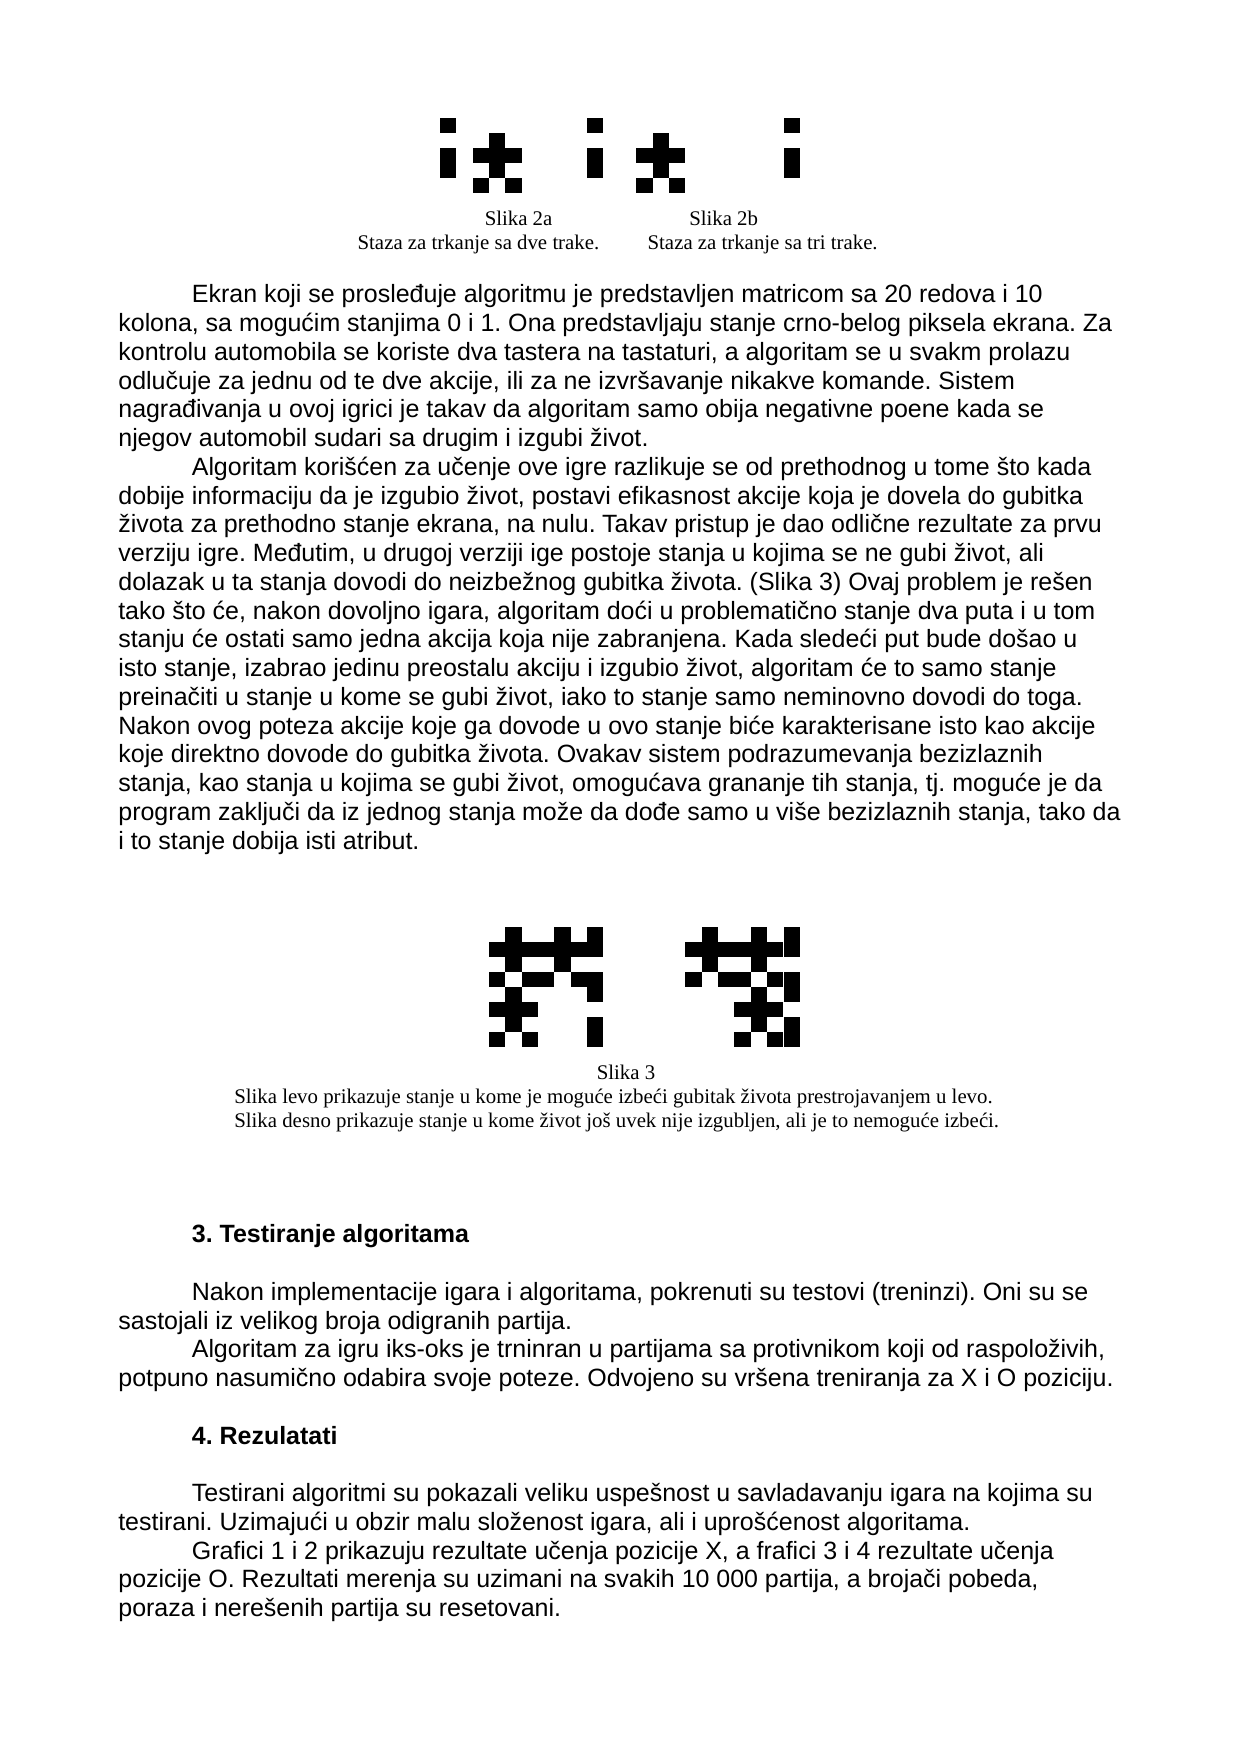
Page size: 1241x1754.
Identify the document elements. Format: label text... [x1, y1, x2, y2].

table_cell [587, 148, 603, 163]
table_cell [587, 1032, 603, 1047]
table_cell [653, 1032, 669, 1047]
table_cell [734, 148, 751, 163]
table_cell [636, 1017, 653, 1032]
table_cell [751, 148, 767, 163]
text Algoritam za igru iks-oks je trninran u partijama sa protivnikom koji od raspoloživih, potpuno nasumično odabira svoje poteze. Odvojeno su vršena treniranja za X i O poziciju. [118, 1334, 1122, 1392]
table_cell [522, 163, 538, 178]
table_cell [751, 927, 767, 942]
table_cell [767, 1017, 783, 1032]
table_cell [587, 1017, 603, 1032]
table_cell [784, 942, 800, 957]
table_cell [538, 133, 554, 148]
table_cell [718, 927, 734, 942]
table_cell [489, 118, 505, 133]
table_cell [440, 178, 456, 193]
table_cell [554, 972, 571, 987]
table_cell [440, 133, 456, 148]
text Grafici 1 i 2 prikazuju rezultate učenja pozicije X, a frafici 3 i 4 rezultate učenja pozicije O. Rezultati merenja su uzimani na svakih 10 000 partija, a brojači pobeda, poraza i nerešenih partija su resetovani. [118, 1536, 1122, 1622]
table_cell [669, 148, 685, 163]
table_cell [489, 1017, 505, 1032]
table_cell [718, 942, 734, 957]
table_header [669, 912, 685, 927]
table_cell [685, 1002, 702, 1017]
table_cell [571, 148, 587, 163]
table_cell [440, 118, 456, 133]
table_cell [653, 1002, 669, 1017]
table_cell [538, 957, 554, 972]
table_cell [718, 133, 734, 148]
table_cell [784, 972, 800, 987]
table_cell [734, 1017, 751, 1032]
table_cell [473, 148, 489, 163]
table_cell [538, 1017, 554, 1032]
table_cell [702, 957, 718, 972]
table_cell [636, 163, 653, 178]
table_cell [669, 987, 685, 1002]
table_cell [751, 163, 767, 178]
table_cell [456, 972, 473, 987]
table_header [505, 912, 522, 927]
table_cell [702, 118, 718, 133]
table_cell [636, 1032, 653, 1047]
table_cell [489, 1002, 505, 1017]
table_cell [587, 987, 603, 1002]
table_cell [702, 1017, 718, 1032]
table_cell [538, 1002, 554, 1017]
table_cell [734, 927, 751, 942]
table_header [734, 912, 751, 927]
table_cell [784, 133, 800, 148]
table_cell [554, 1032, 571, 1047]
table_cell [653, 148, 669, 163]
table_cell [734, 118, 751, 133]
table_cell [784, 118, 800, 133]
table_header [767, 912, 783, 927]
table_cell [489, 148, 505, 163]
table_cell [505, 1032, 522, 1047]
table_cell [554, 148, 571, 163]
table_cell [538, 118, 554, 133]
table_cell [554, 118, 571, 133]
table_cell [653, 987, 669, 1002]
table_cell [636, 1002, 653, 1017]
table_cell [571, 1032, 587, 1047]
table_cell [669, 133, 685, 148]
table_cell [538, 163, 554, 178]
table_cell [522, 118, 538, 133]
table_cell [784, 927, 800, 942]
table_cell [505, 987, 522, 1002]
table_cell [718, 1002, 734, 1017]
table_cell [505, 118, 522, 133]
table_cell [505, 133, 522, 148]
table_cell [505, 972, 522, 987]
table_cell [522, 927, 538, 942]
table_header [604, 912, 636, 1047]
table_cell [718, 163, 734, 178]
table_cell [685, 148, 702, 163]
table_cell [440, 1002, 456, 1017]
table_cell [718, 987, 734, 1002]
table_header [571, 912, 587, 927]
table_cell [456, 1017, 473, 1032]
table_header [473, 912, 489, 927]
table_cell [669, 957, 685, 972]
table_cell [522, 1002, 538, 1017]
table_cell [587, 178, 603, 193]
table_cell [440, 957, 456, 972]
text Ekran koji se prosleđuje algoritmu je predstavljen matricom sa 20 redova i 10 kolona, sa mogućim stanjima 0 i 1. Ona predstavljaju stanje crno-belog piksela ekrana. Za kontrolu automobila se koriste dva tastera na tastaturi, a algoritam se u svakm prolazu odlučuje za jednu od te dve akcije, ili za ne izvršavanje nikakve komande. Sistem nagrađivanja u ovoj igrici je takav da algoritam samo obija negativne poene kada se njegov automobil sudari sa drugim i izgubi život. [118, 279, 1122, 452]
table_cell [653, 178, 669, 193]
table_cell [751, 178, 767, 193]
table_cell [587, 118, 603, 133]
table_cell [784, 178, 800, 193]
table_cell [702, 1002, 718, 1017]
table_cell [636, 133, 653, 148]
table_cell [784, 1017, 800, 1032]
table_cell [734, 178, 751, 193]
table_cell [473, 133, 489, 148]
table_cell [734, 133, 751, 148]
table_cell [571, 987, 587, 1002]
table_cell [554, 163, 571, 178]
table_cell [473, 972, 489, 987]
table_cell [587, 927, 603, 942]
table_cell [751, 972, 767, 987]
table_cell [751, 1002, 767, 1017]
table_cell [636, 118, 653, 133]
text Testirani algoritmi su pokazali veliku uspešnost u savladavanju igara na kojima su testirani. Uzimajući u obzir malu složenost igara, ali i uprošćenost algoritama. [118, 1478, 1122, 1536]
table_cell [718, 148, 734, 163]
table_cell [784, 1002, 800, 1017]
table_cell [669, 942, 685, 957]
table_cell [767, 942, 783, 957]
table_cell [685, 957, 702, 972]
table_cell [702, 1032, 718, 1047]
table_cell [685, 927, 702, 942]
table_cell [751, 957, 767, 972]
table_cell [571, 118, 587, 133]
table_cell [587, 957, 603, 972]
table_cell [784, 163, 800, 178]
table_cell [554, 133, 571, 148]
table_cell [751, 942, 767, 957]
table_header [538, 912, 554, 927]
table_cell [767, 163, 783, 178]
table_cell [571, 1017, 587, 1032]
table_cell [636, 972, 653, 987]
table_cell [653, 118, 669, 133]
table_cell [669, 1032, 685, 1047]
table_cell [489, 163, 505, 178]
table_cell [440, 1017, 456, 1032]
table_cell [505, 927, 522, 942]
table_cell [473, 927, 489, 942]
table_cell [669, 927, 685, 942]
table_cell [653, 163, 669, 178]
table_cell [440, 987, 456, 1002]
table_cell [751, 1032, 767, 1047]
table_cell [505, 163, 522, 178]
table_cell [751, 987, 767, 1002]
table_cell [685, 987, 702, 1002]
table_cell [505, 1017, 522, 1032]
table_cell [489, 178, 505, 193]
table_cell [538, 1032, 554, 1047]
table_header [784, 912, 800, 927]
table_cell [767, 178, 783, 193]
table_header [440, 912, 456, 927]
table_cell [554, 1017, 571, 1032]
table_cell [734, 957, 751, 972]
table_cell [538, 148, 554, 163]
table_cell [685, 163, 702, 178]
text 3. Testiranje algoritama [118, 1219, 1122, 1248]
table_cell [522, 942, 538, 957]
table_cell [784, 148, 800, 163]
table_cell [669, 1017, 685, 1032]
table_cell [751, 133, 767, 148]
table_cell [767, 133, 783, 148]
table_cell [734, 163, 751, 178]
table_cell [456, 178, 473, 193]
table_cell [522, 987, 538, 1002]
table_cell [554, 987, 571, 1002]
table_header [653, 912, 669, 927]
table_header [685, 912, 702, 927]
table_cell [456, 118, 473, 133]
table_cell [554, 957, 571, 972]
table_cell [718, 178, 734, 193]
table_header [489, 912, 505, 927]
table_header [751, 912, 767, 927]
table_cell [685, 1032, 702, 1047]
table_cell [505, 942, 522, 957]
table_cell [456, 133, 473, 148]
table_cell [522, 178, 538, 193]
table_cell [685, 178, 702, 193]
table_cell [685, 1017, 702, 1032]
table_cell [505, 957, 522, 972]
table_cell [571, 1002, 587, 1017]
table_cell [669, 118, 685, 133]
table_cell [522, 957, 538, 972]
table_cell [685, 118, 702, 133]
table_cell [440, 972, 456, 987]
table_cell [456, 148, 473, 163]
table_cell [473, 987, 489, 1002]
table_cell [456, 1002, 473, 1017]
table_cell [456, 987, 473, 1002]
table_cell [636, 927, 653, 942]
table_cell [440, 942, 456, 957]
text Nakon implementacije igara i algoritama, pokrenuti su testovi (treninzi). Oni su se sastojali iz velikog broja odigranih partija. [118, 1277, 1122, 1334]
table_cell [489, 942, 505, 957]
table_cell [473, 957, 489, 972]
table_cell [784, 987, 800, 1002]
table_cell [440, 163, 456, 178]
text Algoritam korišćen za učenje ove igre razlikuje se od prethodnog u tome što kada dobije informaciju da je izgubio život, postavi efikasnost akcije koja je dovela do gubitka života za prethodno stanje ekrana, na nulu. Takav pristup je dao odlične rezultate za prvu verziju igre. Međutim, u drugoj verziji ige postoje stanja u kojima se ne gubi život, ali dolazak u ta stanja dovodi do neizbežnog gubitka života. (Slika 3) Ovaj problem je rešen tako što će, nakon dovoljno igara, algoritam doći u problematično stanje dva puta i u tom stanju će ostati samo jedna akcija koja nije zabranjena. Kada sledeći put bude došao u isto stanje, izabrao jedinu preostalu akciju i izgubio život, algoritam će to samo stanje preinačiti u stanje u kome se gubi život, iako to stanje samo neminovno dovodi do toga. Nakon ovog poteza akcije koje ga dovode u ovo stanje biće karakterisane isto kao akcije koje direktno dovode do gubitka života. Ovakav sistem podrazumevanja bezizlaznih stanja, kao stanja u kojima se gubi život, omogućava grananje tih stanja, tj. moguće je da program zaključi da iz jednog stanja može da dođe samo u više bezizlaznih stanja, tako da i to stanje dobija isti atribut. [118, 452, 1122, 854]
table_cell [767, 1002, 783, 1017]
table_cell [767, 957, 783, 972]
table_cell [718, 957, 734, 972]
table_cell [784, 1032, 800, 1047]
table_cell [702, 148, 718, 163]
table_cell [702, 972, 718, 987]
table_cell [473, 1032, 489, 1047]
table_cell [669, 163, 685, 178]
table_cell [522, 148, 538, 163]
table_cell [669, 1002, 685, 1017]
table_cell [653, 927, 669, 942]
table_cell [440, 1032, 456, 1047]
table_cell [636, 987, 653, 1002]
table_cell [751, 1017, 767, 1032]
table_cell [522, 1017, 538, 1032]
table_cell [653, 1017, 669, 1032]
table_cell [734, 1002, 751, 1017]
table_cell [702, 927, 718, 942]
table_cell [538, 942, 554, 957]
table_cell [571, 942, 587, 957]
table_cell [571, 957, 587, 972]
table_cell [587, 133, 603, 148]
table_cell [440, 148, 456, 163]
table_cell [587, 972, 603, 987]
table_cell [636, 957, 653, 972]
table_cell [718, 1032, 734, 1047]
table_cell [636, 942, 653, 957]
table_cell [702, 178, 718, 193]
table_cell [734, 942, 751, 957]
table_cell [653, 957, 669, 972]
table_cell [489, 927, 505, 942]
table_cell [489, 957, 505, 972]
table_cell [571, 927, 587, 942]
table_cell [669, 972, 685, 987]
table_cell [587, 163, 603, 178]
table_cell [734, 987, 751, 1002]
table_cell [685, 133, 702, 148]
table_header [604, 118, 636, 193]
table_cell [456, 927, 473, 942]
text 4. Rezulatati [118, 1421, 1122, 1449]
table_header [554, 912, 571, 927]
table_cell [473, 118, 489, 133]
table_header [456, 912, 473, 927]
table_cell [571, 133, 587, 148]
table_cell [702, 133, 718, 148]
table_cell [784, 957, 800, 972]
table_cell [554, 942, 571, 957]
table_cell [702, 163, 718, 178]
table_cell [456, 942, 473, 957]
table_cell [505, 148, 522, 163]
table_cell [456, 1032, 473, 1047]
table_cell [751, 118, 767, 133]
table_cell [473, 1017, 489, 1032]
table_header [587, 912, 603, 927]
table_cell [718, 118, 734, 133]
table_cell [718, 1017, 734, 1032]
table_cell [440, 927, 456, 942]
table_cell [505, 1002, 522, 1017]
table_header [702, 912, 718, 927]
table_cell [473, 942, 489, 957]
table_cell [538, 987, 554, 1002]
table_cell [653, 942, 669, 957]
table_cell [571, 163, 587, 178]
table_cell [767, 118, 783, 133]
table_cell [702, 942, 718, 957]
table_cell [587, 942, 603, 957]
table_cell [767, 927, 783, 942]
table_cell [554, 927, 571, 942]
table_cell [554, 1002, 571, 1017]
table_cell [554, 178, 571, 193]
table_cell [538, 927, 554, 942]
table_header [636, 912, 653, 927]
table_cell [702, 987, 718, 1002]
table_cell [538, 178, 554, 193]
table_cell [456, 163, 473, 178]
table_cell [473, 163, 489, 178]
table_cell [767, 987, 783, 1002]
table_cell [522, 133, 538, 148]
table_cell [571, 178, 587, 193]
table_cell [767, 148, 783, 163]
table_header [522, 912, 538, 927]
table_header [718, 912, 734, 927]
table_cell [473, 1002, 489, 1017]
table_cell [587, 1002, 603, 1017]
table_cell [636, 148, 653, 163]
table_cell [456, 957, 473, 972]
table_cell [489, 987, 505, 1002]
table_cell [653, 972, 669, 987]
table_cell [685, 942, 702, 957]
